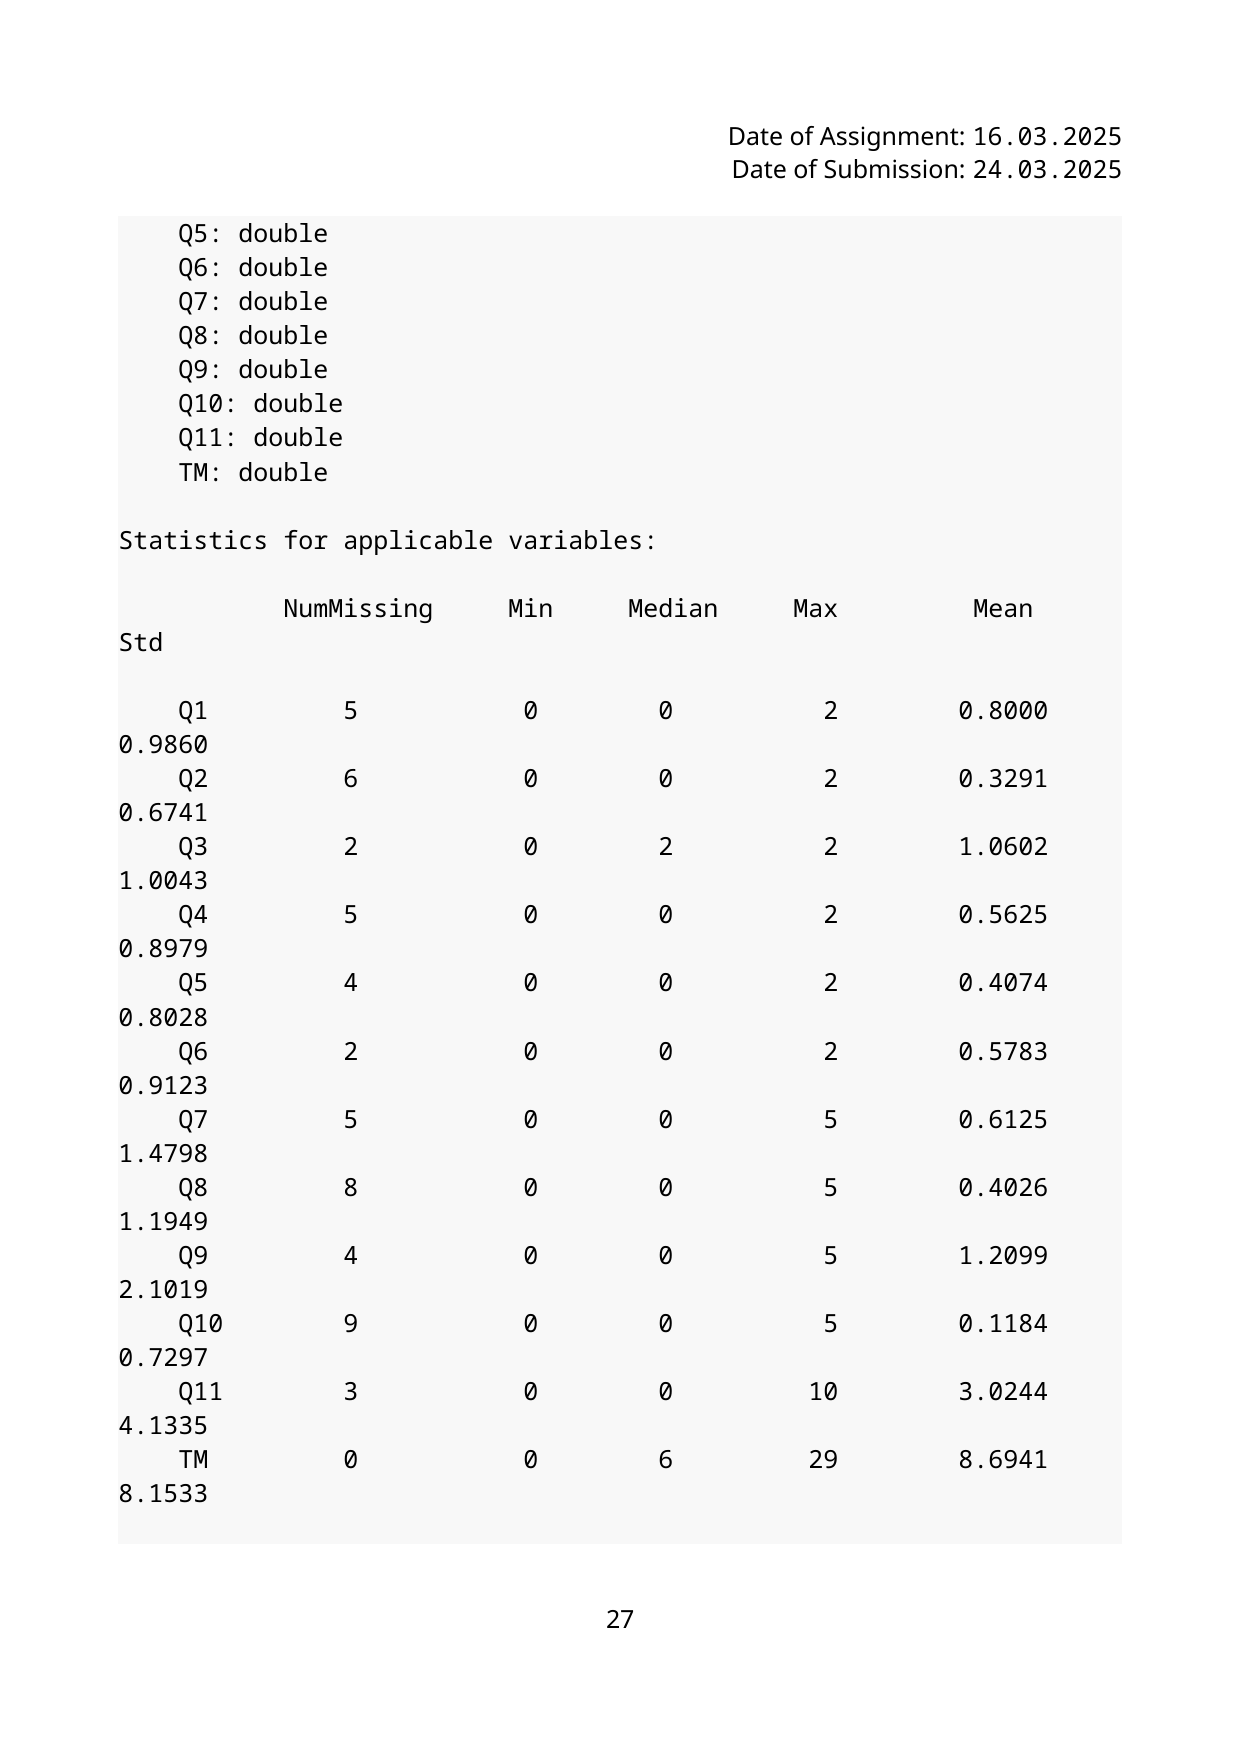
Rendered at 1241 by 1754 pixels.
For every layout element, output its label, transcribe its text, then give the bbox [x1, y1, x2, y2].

text TM: double [118, 454, 1122, 488]
text Q2 6 0 0 2 0.3291 0.6741 [118, 761, 1122, 829]
text Statistics for applicable variables: [118, 522, 1122, 556]
text Q7 5 0 0 5 0.6125 1.4798 [118, 1101, 1122, 1169]
text Q8: double [118, 318, 1122, 352]
text Q5: double [118, 216, 1122, 250]
text Q6 2 0 0 2 0.5783 0.9123 [118, 1033, 1122, 1101]
text Q7: double [118, 284, 1122, 318]
text TM 0 0 6 29 8.6941 8.1533 [118, 1442, 1122, 1510]
text Q6: double [118, 250, 1122, 284]
text Q5 4 0 0 2 0.4074 0.8028 [118, 965, 1122, 1033]
text Q8 8 0 0 5 0.4026 1.1949 [118, 1169, 1122, 1238]
text NumMissing Min Median Max Mean Std [118, 590, 1122, 658]
text Q9 4 0 0 5 1.2099 2.1019 [118, 1238, 1122, 1306]
text Q11: double [118, 420, 1122, 454]
text Q1 5 0 0 2 0.8000 0.9860 [118, 693, 1122, 761]
text Q11 3 0 0 10 3.0244 4.1335 [118, 1374, 1122, 1442]
text Q10 9 0 0 5 0.1184 0.7297 [118, 1306, 1122, 1374]
text Q4 5 0 0 2 0.5625 0.8979 [118, 897, 1122, 965]
text Q3 2 0 2 2 1.0602 1.0043 [118, 829, 1122, 897]
text Q9: double [118, 352, 1122, 386]
text Q10: double [118, 386, 1122, 420]
